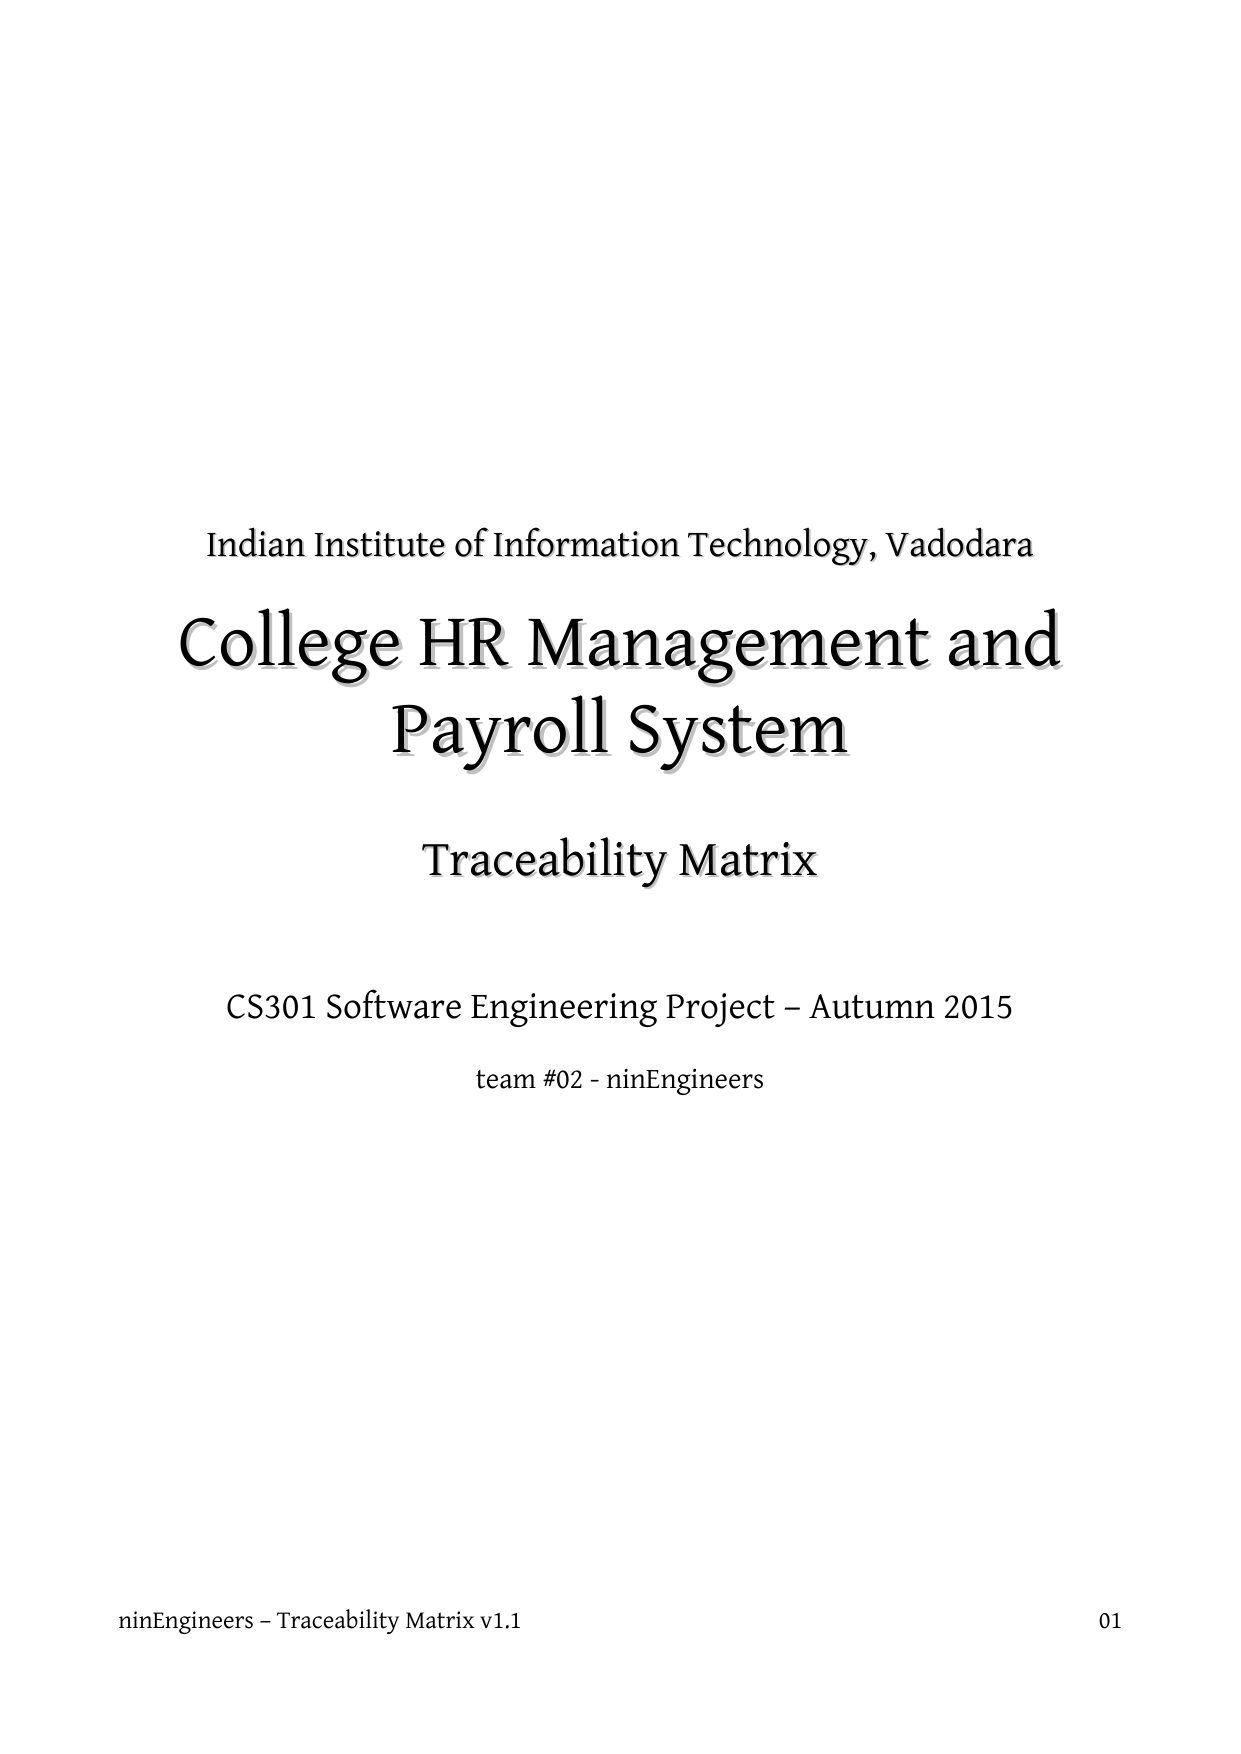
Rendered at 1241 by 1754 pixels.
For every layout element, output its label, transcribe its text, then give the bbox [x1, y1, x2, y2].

text College HR Management and Payroll System [118, 600, 1122, 774]
text Indian Institute of Information Technology, Vadodara [118, 523, 1122, 567]
text CS301 Software Engineering Project – Autumn 2015 [118, 986, 1122, 1029]
text team #02 - ninEngineers [118, 1063, 1122, 1097]
text Traceability Matrix [118, 832, 1122, 890]
